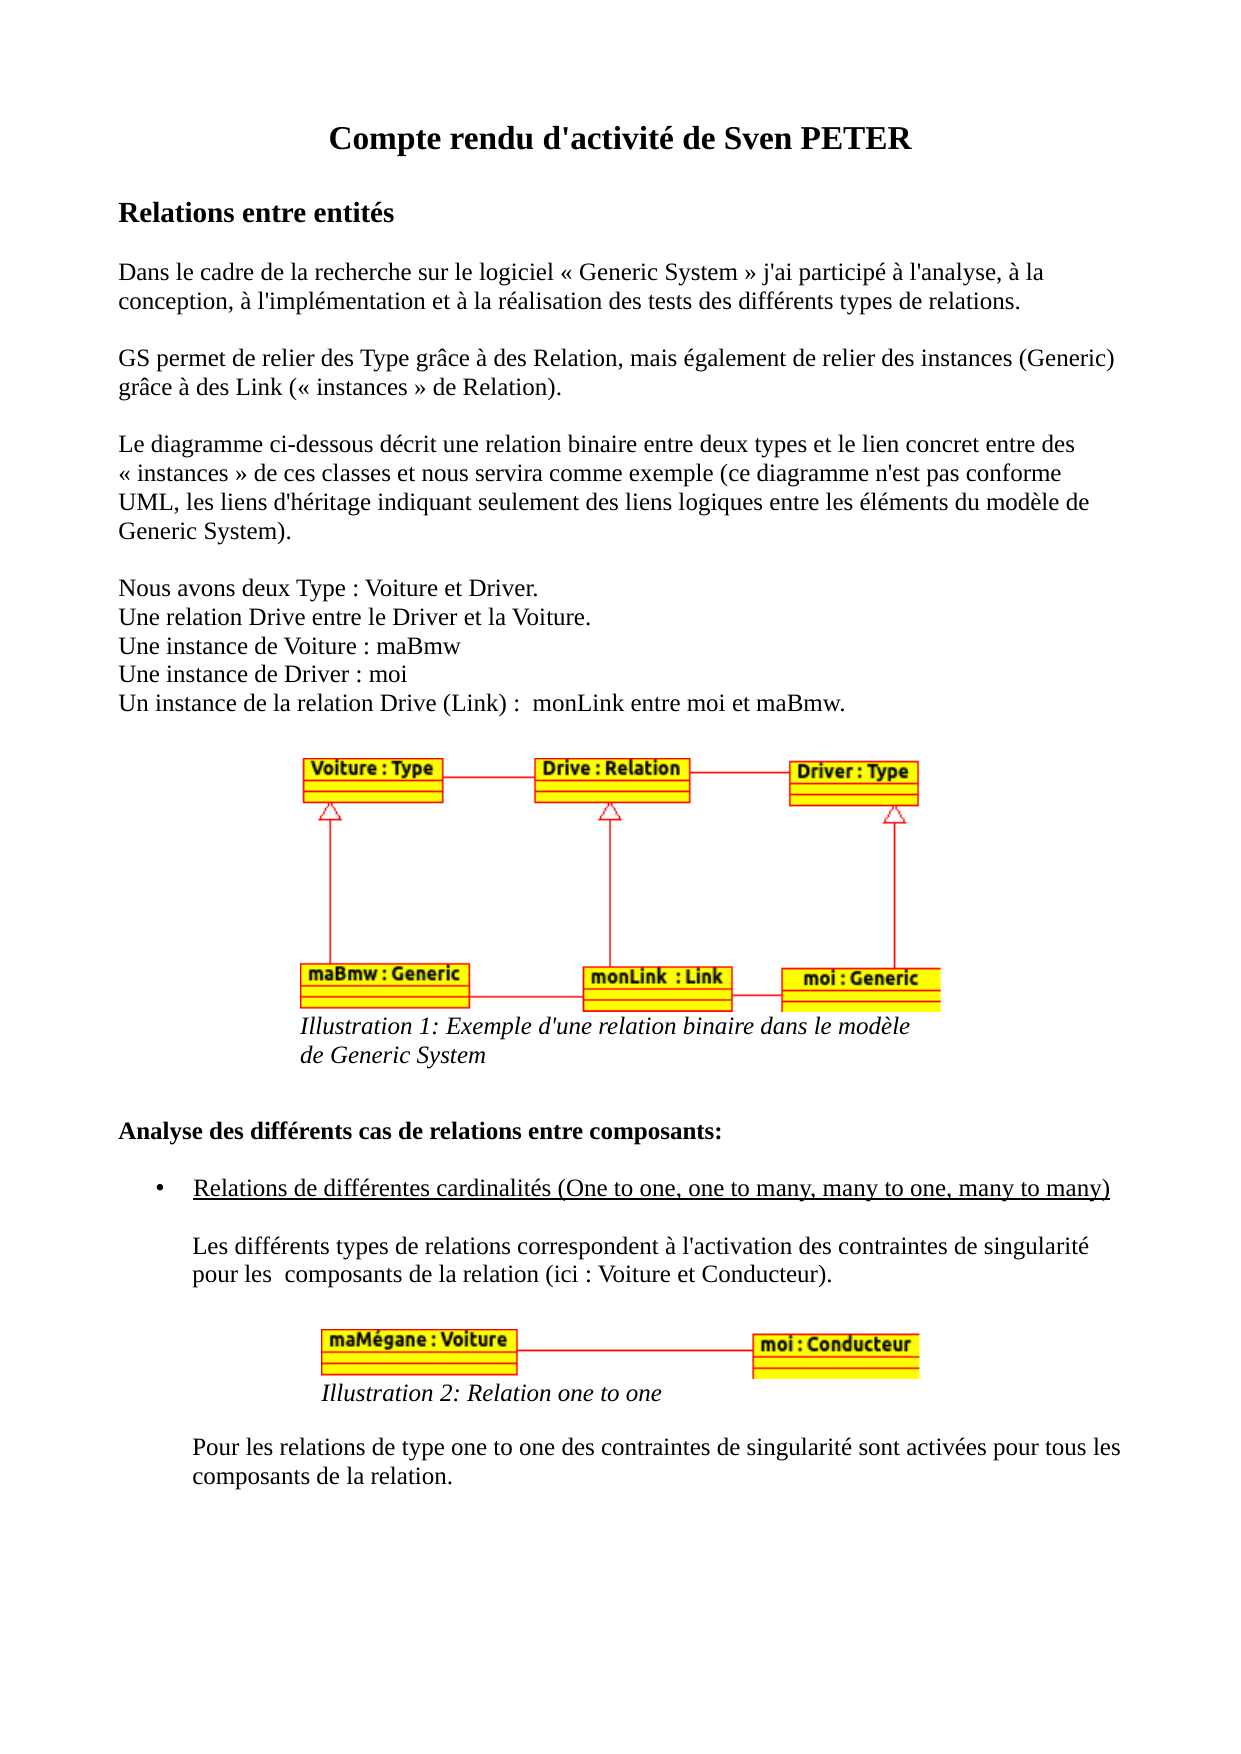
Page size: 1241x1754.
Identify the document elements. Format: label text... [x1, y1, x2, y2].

text Dans le cadre de la recherche sur le logiciel « Generic System » j'ai participé à l'analyse, à la conception, à l'implémentation et à la réalisation des tests des différents types de relations. [118, 257, 1122, 314]
text Une instance de Driver : moi [118, 659, 1122, 688]
text Compte rendu d'activité de Sven PETER [118, 118, 1122, 156]
text Le diagramme ci-dessous décrit une relation binaire entre deux types et le lien concret entre des « instances » de ces classes et nous servira comme exemple (ce diagramme n'est pas conforme UML, les liens d'héritage indiquant seulement des liens logiques entre les éléments du modèle de Generic System). [118, 429, 1122, 544]
picture [300, 758, 941, 1012]
text Une instance de Voiture : maBmw [118, 631, 1122, 659]
text Une relation Drive entre le Driver et la Voiture. [118, 602, 1122, 631]
text Nous avons deux Type : Voiture et Driver. [118, 573, 1122, 602]
text Relations entre entités [118, 195, 1122, 228]
text Illustration 1: Exemple d'une relation binaire dans le modèle de Generic System [300, 1012, 940, 1069]
text Analyse des différents cas de relations entre composants: [118, 1116, 1122, 1144]
text Illustration 2: Relation one to one [321, 1379, 919, 1407]
picture [321, 1329, 920, 1379]
list Relations de différentes cardinalités (One to one, one to many, many to one, many to many) [156, 1173, 1122, 1202]
text GS permet de relier des Type grâce à des Relation, mais également de relier des instances (Generic) grâce à des Link (« instances » de Relation). [118, 343, 1122, 401]
text Pour les relations de type one to one des contraintes de singularité sont activées pour tous les composants de la relation. [192, 1432, 1122, 1489]
text Un instance de la relation Drive (Link) : monLink entre moi et maBmw. [118, 688, 1122, 717]
text Les différents types de relations correspondent à l'activation des contraintes de singularité pour les composants de la relation (ici : Voiture et Conducteur). [192, 1231, 1122, 1288]
